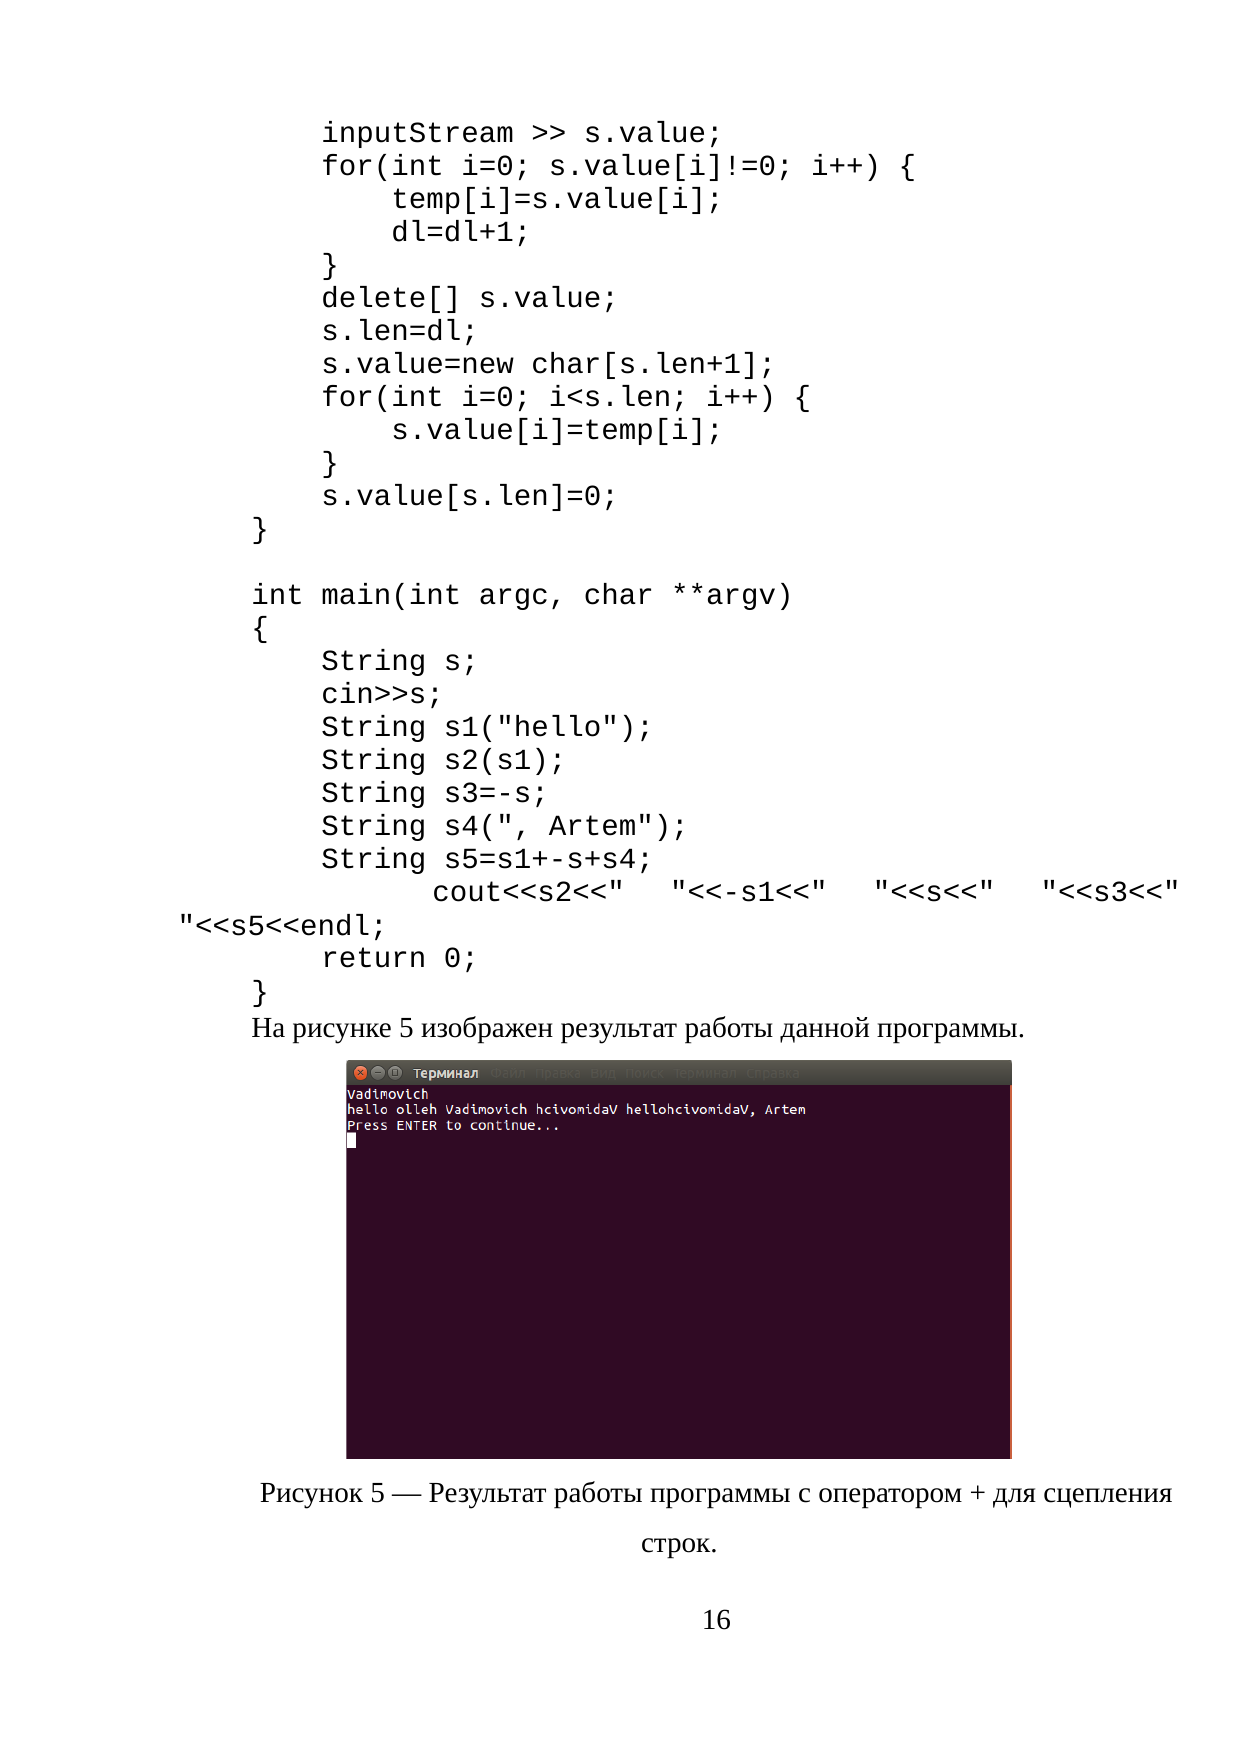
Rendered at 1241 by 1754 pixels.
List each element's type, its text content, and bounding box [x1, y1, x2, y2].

text int main(int argc, char **argv) [177, 580, 1181, 613]
text String s4(", Artem"); [177, 812, 1181, 844]
text cout<<s2<<" "<<-s1<<" "<<s<<" "<<s3<<" "<<s5<<endl; [177, 878, 1181, 944]
text String s2(s1); [177, 746, 1181, 778]
text String s1("hello"); [177, 712, 1181, 746]
text } [177, 514, 1181, 547]
text } [177, 448, 1181, 481]
text inputStream >> s.value; [177, 118, 1181, 151]
text Рисунок 5 — Результат работы программы с оператором + для сцепления строк. [177, 1060, 1181, 1559]
text String s5=s1+-s+s4; [177, 844, 1181, 878]
text } [177, 250, 1181, 283]
text cin>>s; [177, 679, 1181, 712]
text На рисунке 5 изображен результат работы данной программы. [177, 1010, 1181, 1043]
text for(int i=0; s.value[i]!=0; i++) { [177, 151, 1181, 184]
text String s; [177, 646, 1181, 679]
text for(int i=0; i<s.len; i++) { [177, 382, 1181, 415]
text String s3=-s; [177, 778, 1181, 812]
text s.len=dl; [177, 316, 1181, 349]
text delete[] s.value; [177, 283, 1181, 316]
picture [346, 1060, 1012, 1459]
text dl=dl+1; [177, 217, 1181, 250]
text } [177, 977, 1181, 1010]
text return 0; [177, 944, 1181, 977]
text s.value[s.len]=0; [177, 481, 1181, 514]
text { [177, 613, 1181, 646]
text temp[i]=s.value[i]; [177, 184, 1181, 217]
text s.value=new char[s.len+1]; [177, 349, 1181, 382]
text s.value[i]=temp[i]; [177, 415, 1181, 448]
